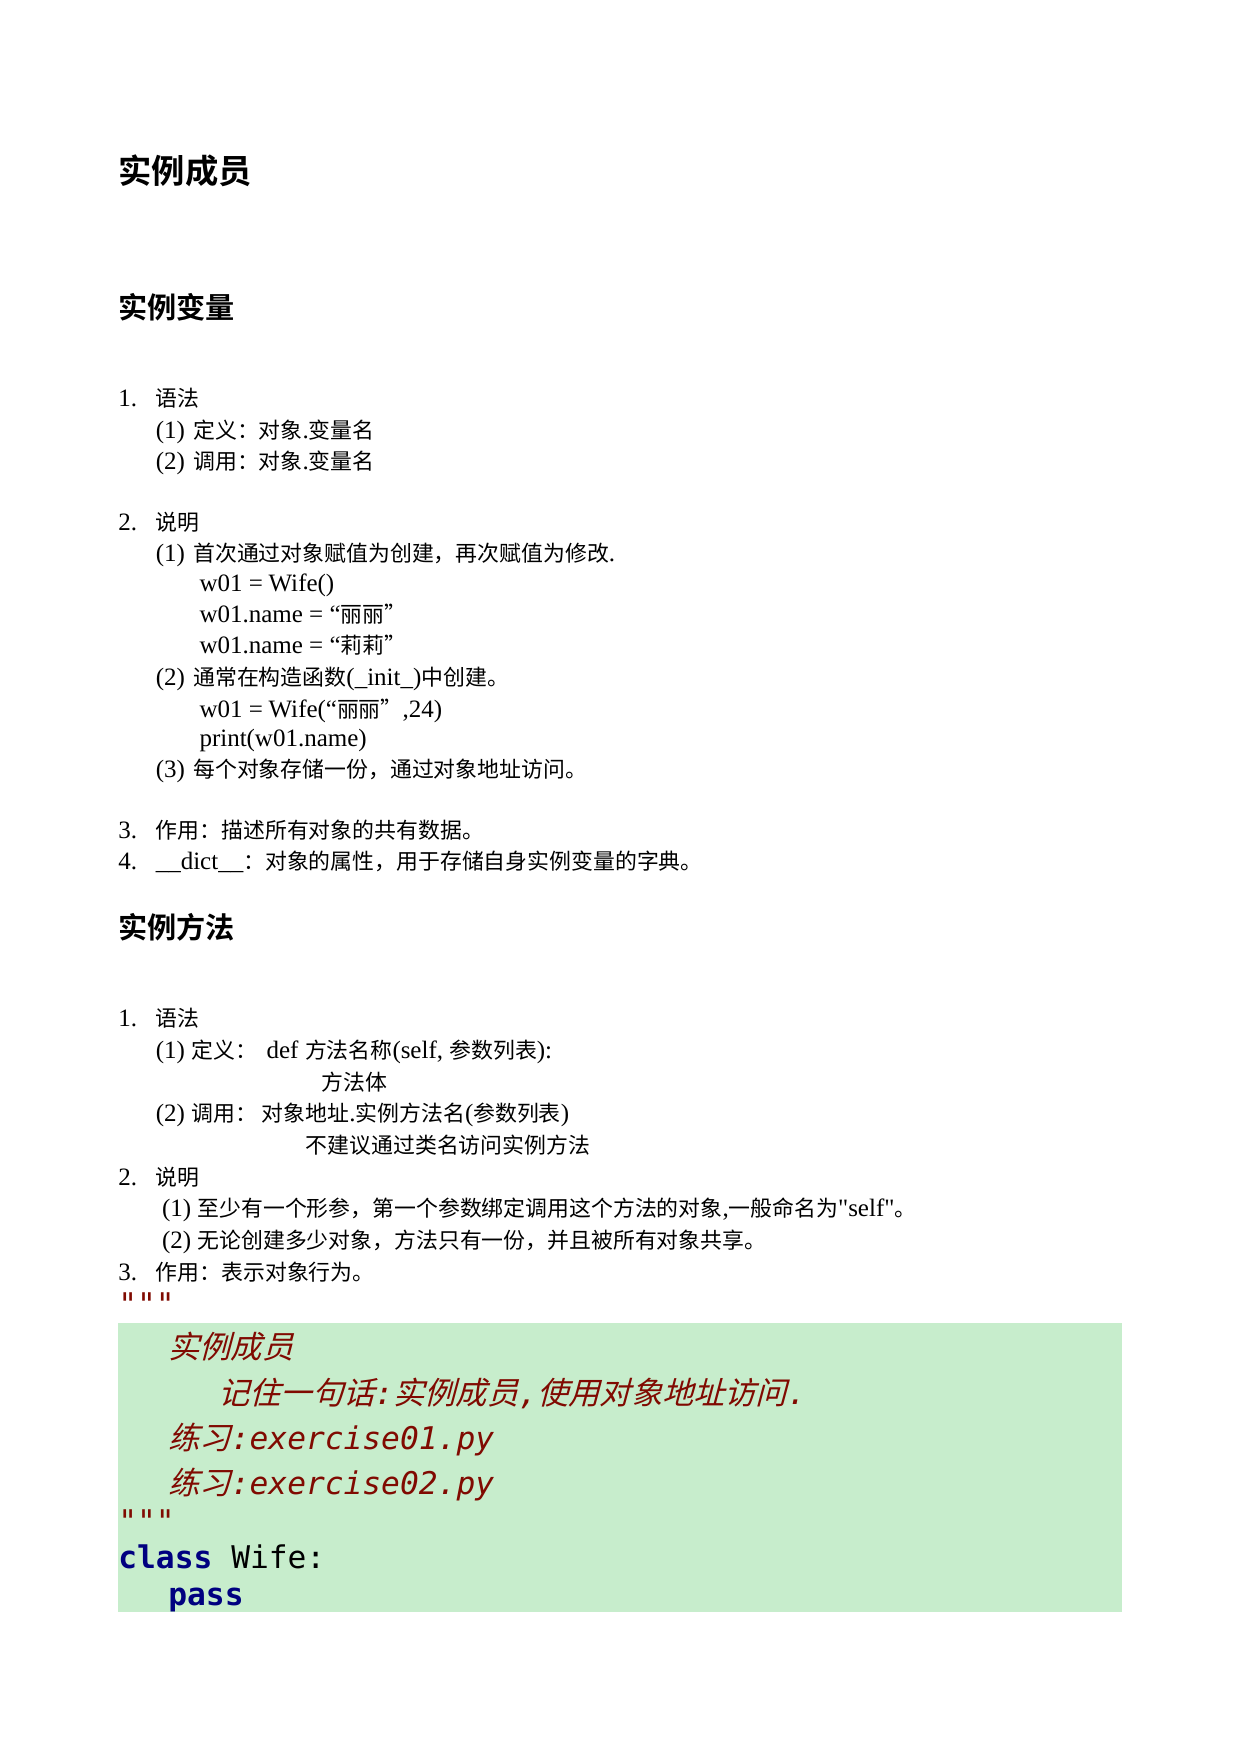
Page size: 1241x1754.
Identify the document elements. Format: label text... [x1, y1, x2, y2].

list 作用：表示对象行为。 [118, 1254, 1122, 1286]
list w01.name = “莉莉” [199, 628, 1122, 660]
list 定义：对象.变量名 [156, 413, 1122, 444]
text 练习:exercise01.py [118, 1413, 1122, 1458]
list print(w01.name) [199, 723, 1122, 752]
list 首次通过对象赋值为创建，再次赋值为修改. [156, 536, 1122, 568]
list w01 = Wife() [199, 568, 1122, 597]
text 方法体 [209, 1064, 1122, 1096]
text 练习:exercise02.py [118, 1458, 1122, 1503]
list 语法 [118, 1001, 1122, 1033]
list 每个对象存储一份，通过对象地址访问。 [156, 752, 1122, 784]
text pass [118, 1576, 1122, 1612]
text (2) 调用： 对象地址.实例方法名(参数列表) [118, 1096, 1122, 1128]
list 语法 [118, 381, 1122, 413]
text (2) 无论创建多少对象，方法只有一份，并且被所有对象共享。 [118, 1223, 1122, 1254]
text (1) 至少有一个形参，第一个参数绑定调用这个方法的对象,一般命名为"self"。 [118, 1191, 1122, 1223]
text (1) 定义： def 方法名称(self, 参数列表): [118, 1033, 1122, 1064]
list 调用：对象.变量名 [156, 444, 1122, 476]
list 说明 [118, 505, 1122, 536]
list 说明 [118, 1159, 1122, 1191]
list 通常在构造函数(_init_)中创建。 [156, 660, 1122, 692]
subtitle 实例变量 [118, 285, 1122, 327]
text """ [118, 1503, 1122, 1540]
list __dict__：对象的属性，用于存储自身实例变量的字典。 [118, 844, 1122, 876]
list w01.name = “丽丽” [199, 597, 1122, 628]
list """ [118, 1286, 1122, 1323]
text 不建议通过类名访问实例方法 [118, 1128, 1122, 1159]
list 作用：描述所有对象的共有数据。 [118, 813, 1122, 844]
subtitle 实例成员 [118, 145, 1122, 193]
text 实例成员 [118, 1323, 1122, 1368]
text 记住一句话:实例成员,使用对象地址访问. [118, 1368, 1122, 1413]
list w01 = Wife(“丽丽”,24) [199, 692, 1122, 723]
text class Wife: [118, 1540, 1122, 1576]
subtitle 实例方法 [118, 905, 1122, 947]
